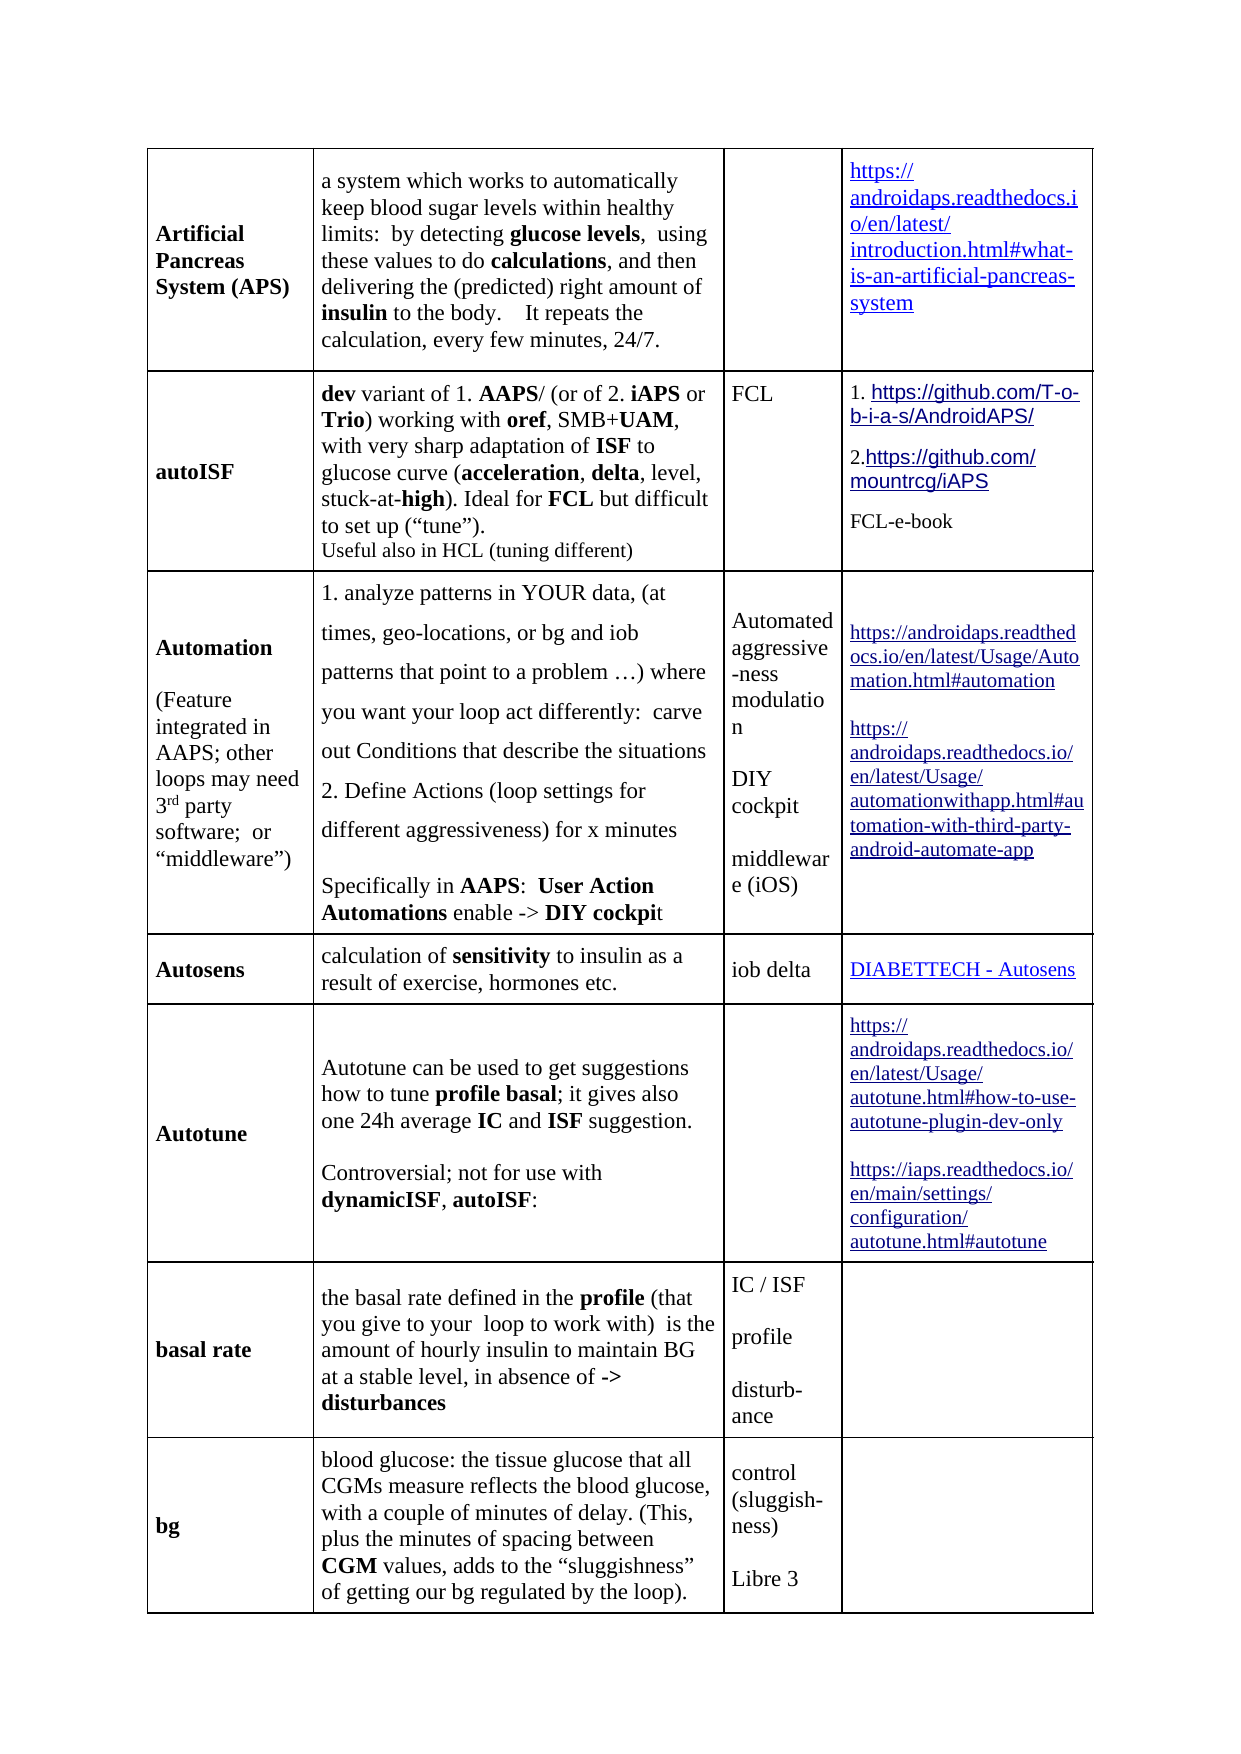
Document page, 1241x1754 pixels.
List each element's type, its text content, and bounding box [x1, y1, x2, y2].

table_cell basal rate [148, 1263, 313, 1437]
table_cell Autosens [148, 935, 313, 1003]
table_cell https://androidaps.readthedocs.io/en/latest/introduction.html#what-is-an-artificial-pancreas-system [843, 149, 1092, 370]
table_cell DIABETTECH - Autosens [843, 935, 1092, 1003]
table_cell dev variant of 1. AAPS/ (or of 2. iAPS or Trio) working with oref, SMB+UAM, with very sharp adaptation of ISF to glucose curve (acceleration, delta, level, stuck-at-high). Ideal for FCL but difficult to set up (“tune”). Useful also in HCL (tuning different) [314, 372, 723, 570]
table_cell FCL [725, 372, 841, 570]
table_cell iob delta [725, 935, 841, 1003]
table_cell Autotune can be used to get suggestions how to tune profile basal; it gives also one 24h average IC and ISF suggestion. Controversial; not for use with dynamicISF, autoISF: [314, 1005, 723, 1261]
table_cell autoISF [148, 372, 313, 570]
table_cell https://androidaps.readthedocs.io/en/latest/Usage/autotune.html#how-to-use-autotune-plugin-dev-only https://iaps.readthedocs.io/en/main/settings/configuration/autotune.html#autotune [843, 1005, 1092, 1261]
table_cell calculation of sensitivity to insulin as a result of exercise, hormones etc. [314, 935, 723, 1003]
table_cell [843, 1263, 1092, 1437]
table_cell Automated aggressive-ness modulation DIY cockpit middleware (iOS) [725, 572, 841, 933]
table_cell [725, 149, 841, 370]
table_cell https://androidaps.readthedocs.io/en/latest/Usage/Automation.html#automation https://androidaps.readthedocs.io/en/latest/Usage/automationwithapp.html#automation-with-third-party-android-automate-app [843, 572, 1092, 933]
table_cell blood glucose: the tissue glucose that all CGMs measure reflects the blood glucose, with a couple of minutes of delay. (This, plus the minutes of spacing between CGM values, adds to the “sluggishness” of getting our bg regulated by the loop). [314, 1438, 723, 1612]
table_cell [725, 1005, 841, 1261]
table_cell bg [148, 1438, 313, 1612]
table_cell 1. analyze patterns in YOUR data, (at times, geo-locations, or bg and iob patterns that point to a problem …) where you want your loop act differently: carve out Conditions that describe the situations 2. Define Actions (loop settings for different aggressiveness) for x minutes Specifically in AAPS: User Action Automations enable -> DIY cockpit [314, 572, 723, 933]
table_cell Automation (Feature integrated in AAPS; other loops may need 3rd party software; or “middleware”) [148, 572, 313, 933]
table_cell Autotune [148, 1005, 313, 1261]
table_cell a system which works to automatically keep blood sugar levels within healthy limits: by detecting glucose levels, using these values to do calculations, and then delivering the (predicted) right amount of insulin to the body. It repeats the calculation, every few minutes, 24/7. [314, 149, 723, 370]
table_cell 1. https://github.com/T-o-b-i-a-s/AndroidAPS/ 2.https://github.com/mountrcg/iAPS FCL-e-book [843, 372, 1092, 570]
table_cell IC / ISF profile disturb-ance [725, 1263, 841, 1437]
table_cell control (sluggish-ness) Libre 3 [725, 1438, 841, 1612]
table_cell Artificial Pancreas System (APS) [148, 149, 313, 370]
table_cell the basal rate defined in the profile (that you give to your loop to work with) is the amount of hourly insulin to maintain BG at a stable level, in absence of -> disturbances [314, 1263, 723, 1437]
table_cell [843, 1438, 1092, 1612]
